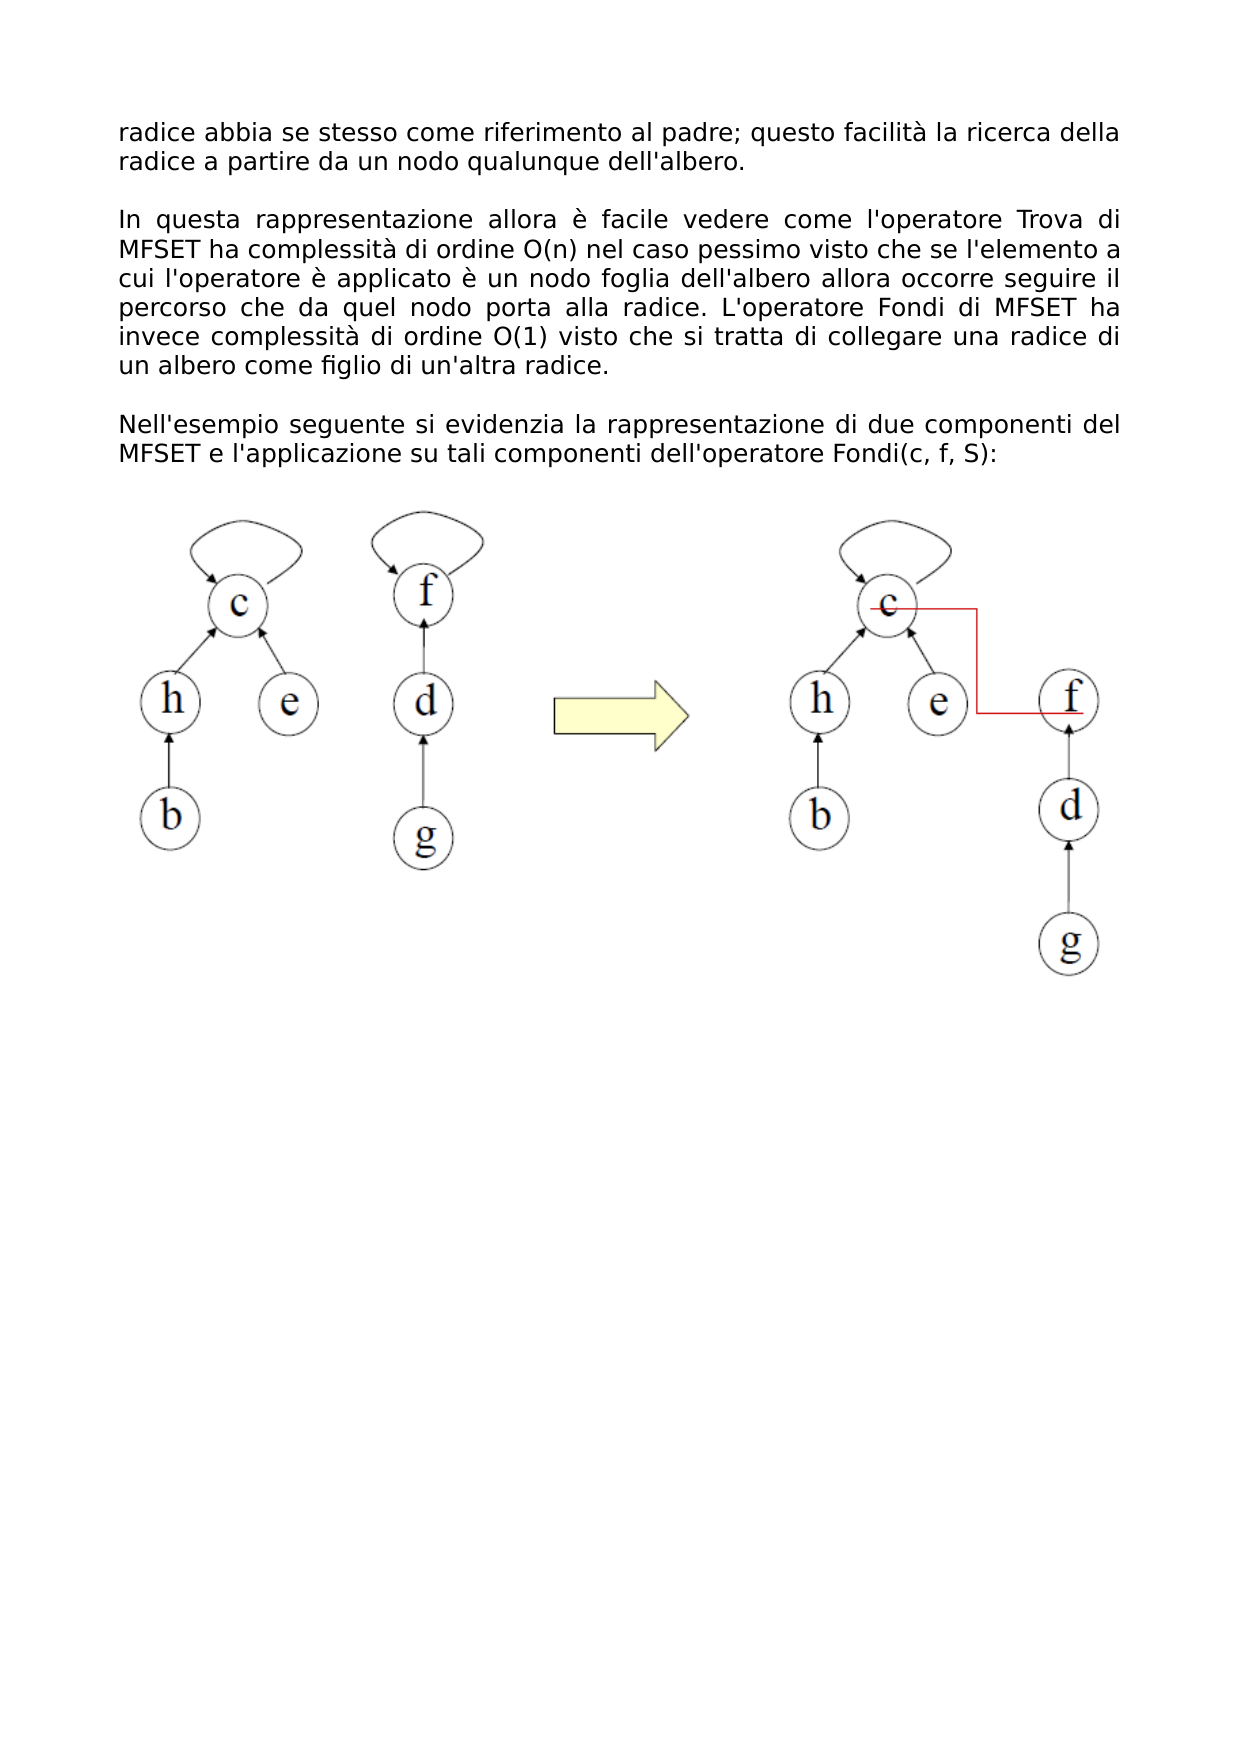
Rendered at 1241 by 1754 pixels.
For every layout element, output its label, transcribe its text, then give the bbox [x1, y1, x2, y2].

picture [118, 497, 1123, 998]
text radice abbia se stesso come riferimento al padre; questo facilità la ricerca della radice a partire da un nodo qualunque dell'albero. [118, 118, 1122, 176]
text Nell'esempio seguente si evidenzia la rappresentazione di due componenti del MFSET e l'applicazione su tali componenti dell'operatore Fondi(c, f, S): [118, 410, 1122, 468]
text In questa rappresentazione allora è facile vedere come l'operatore Trova di MFSET ha complessità di ordine O(n) nel caso pessimo visto che se l'elemento a cui l'operatore è applicato è un nodo foglia dell'albero allora occorre seguire il percorso che da quel nodo porta alla radice. L'operatore Fondi di MFSET ha invece complessità di ordine O(1) visto che si tratta di collegare una radice di un albero come figlio di un'altra radice. [118, 206, 1122, 381]
